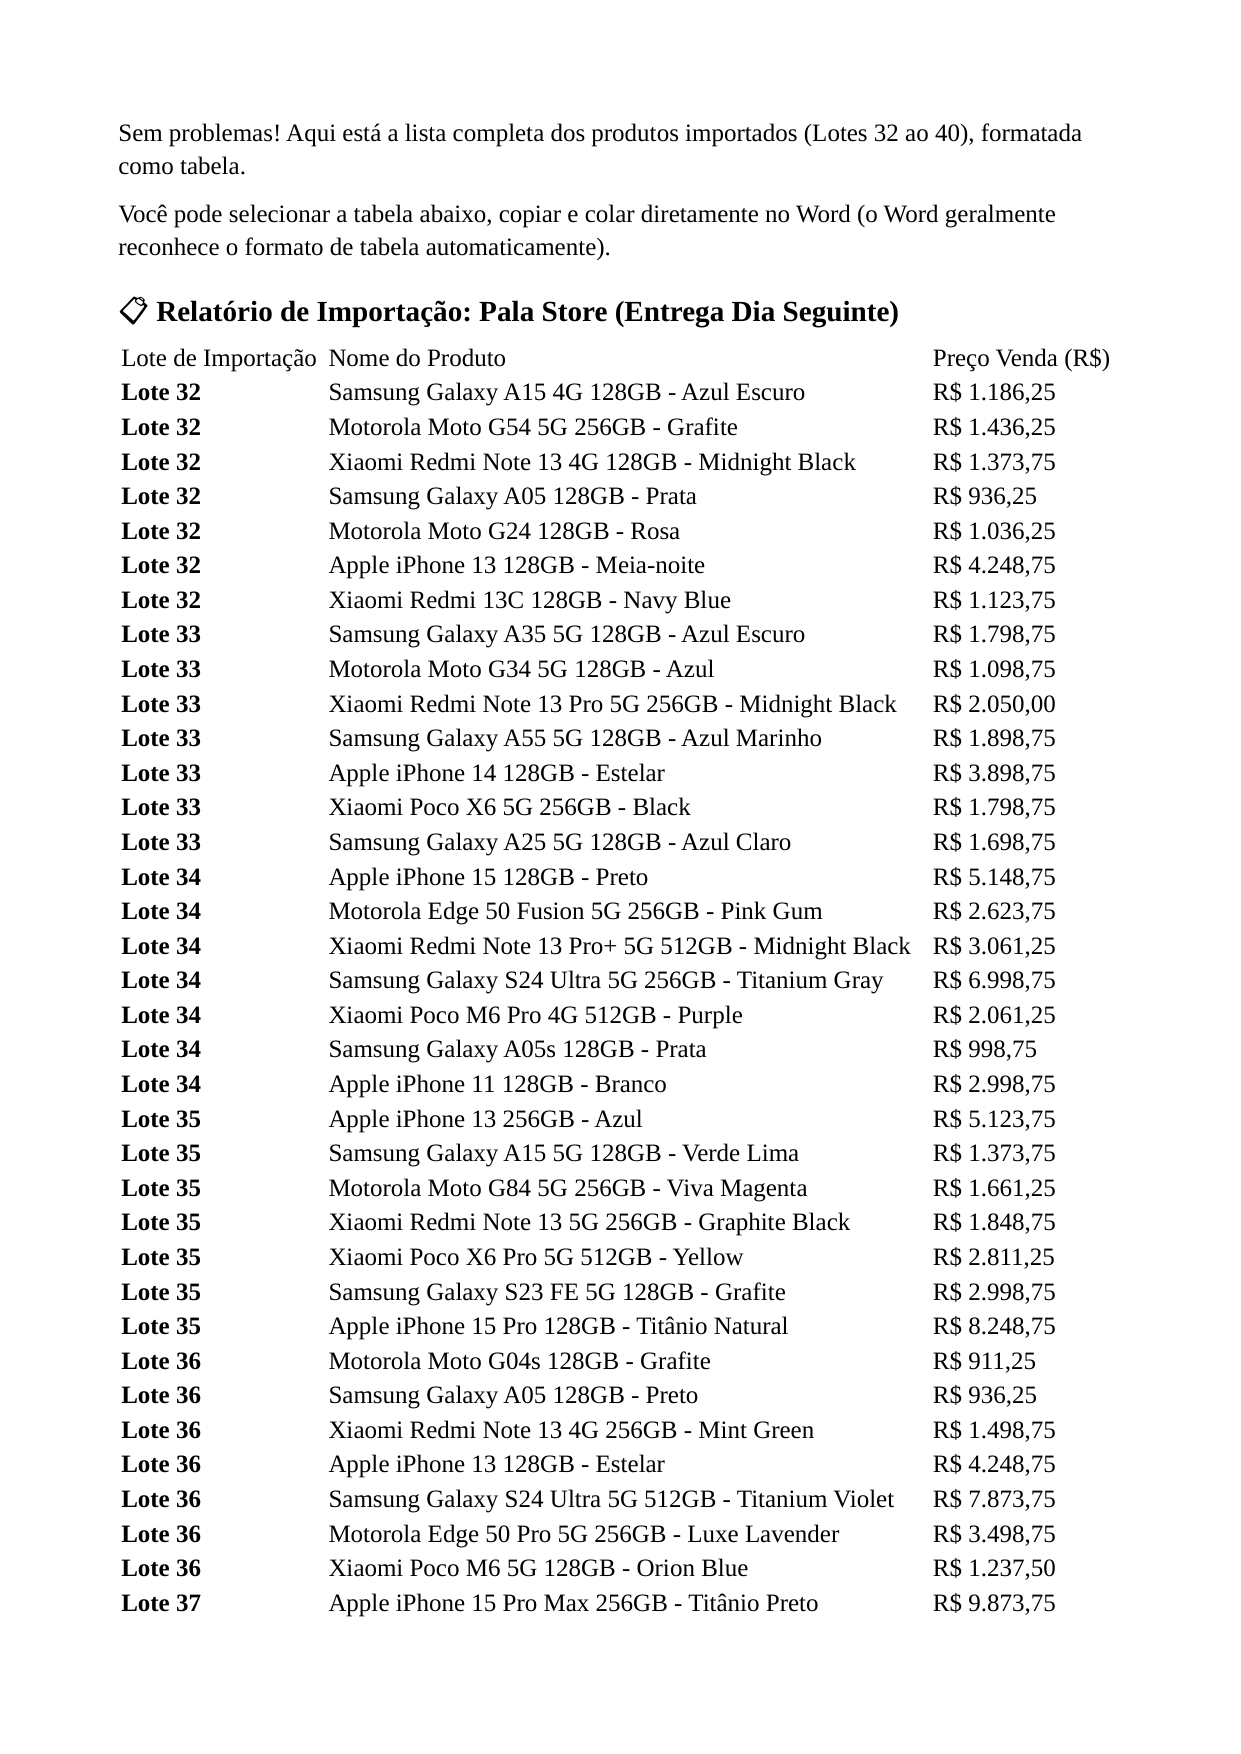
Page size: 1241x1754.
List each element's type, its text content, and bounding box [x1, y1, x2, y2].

table_cell Lote 32 [118, 478, 325, 513]
table_cell Samsung Galaxy A05 128GB - Preto [325, 1378, 930, 1412]
table_cell R$ 936,25 [930, 1378, 1122, 1412]
table_cell Lote 36 [118, 1447, 325, 1481]
table_cell Xiaomi Redmi Note 13 Pro 5G 256GB - Midnight Black [325, 686, 930, 720]
table_cell Lote 34 [118, 893, 325, 928]
table_cell Xiaomi Poco M6 5G 128GB - Orion Blue [325, 1550, 930, 1585]
table_cell Lote 35 [118, 1170, 325, 1204]
table_cell R$ 3.061,25 [930, 928, 1122, 962]
table_cell R$ 2.050,00 [930, 686, 1122, 720]
table_cell Samsung Galaxy S24 Ultra 5G 512GB - Titanium Violet [325, 1481, 930, 1516]
table_cell Lote 35 [118, 1205, 325, 1239]
table_cell Xiaomi Poco X6 5G 256GB - Black [325, 790, 930, 824]
table_cell Lote 32 [118, 444, 325, 478]
table_cell Apple iPhone 14 128GB - Estelar [325, 755, 930, 789]
table_cell R$ 5.123,75 [930, 1101, 1122, 1135]
table_cell Lote 32 [118, 409, 325, 444]
text Sem problemas! Aqui está a lista completa dos produtos importados (Lotes 32 ao 40), formatada como tabela. [118, 118, 1122, 180]
table_cell Lote 35 [118, 1308, 325, 1343]
table_cell Lote 32 [118, 513, 325, 547]
table_cell Lote 36 [118, 1343, 325, 1377]
table_cell Xiaomi Poco M6 Pro 4G 512GB - Purple [325, 997, 930, 1032]
table_cell Lote 34 [118, 859, 325, 893]
table_cell Motorola Moto G04s 128GB - Grafite [325, 1343, 930, 1377]
subtitle 📋 Relatório de Importação: Pala Store (Entrega Dia Seguinte) [118, 294, 1122, 327]
table_cell Lote 35 [118, 1101, 325, 1135]
table_cell Lote 36 [118, 1412, 325, 1447]
table_cell Lote 33 [118, 790, 325, 824]
table_cell Lote 34 [118, 1032, 325, 1066]
table_cell R$ 7.873,75 [930, 1481, 1122, 1516]
table_cell R$ 2.623,75 [930, 893, 1122, 928]
table_cell Lote 34 [118, 997, 325, 1032]
table_cell Lote 32 [118, 548, 325, 582]
table_cell R$ 2.811,25 [930, 1239, 1122, 1274]
table_cell Xiaomi Poco X6 Pro 5G 512GB - Yellow [325, 1239, 930, 1274]
table_cell Apple iPhone 13 128GB - Estelar [325, 1447, 930, 1481]
table_cell R$ 1.698,75 [930, 824, 1122, 859]
table_cell Apple iPhone 13 128GB - Meia-noite [325, 548, 930, 582]
table_cell Lote 36 [118, 1550, 325, 1585]
table_cell R$ 936,25 [930, 478, 1122, 513]
table_cell R$ 911,25 [930, 1343, 1122, 1377]
table_cell R$ 2.998,75 [930, 1274, 1122, 1308]
table_cell R$ 1.373,75 [930, 444, 1122, 478]
table_cell Samsung Galaxy S23 FE 5G 128GB - Grafite [325, 1274, 930, 1308]
table_cell R$ 1.186,25 [930, 375, 1122, 409]
table_cell R$ 1.798,75 [930, 790, 1122, 824]
table_cell Lote 35 [118, 1274, 325, 1308]
table_cell Samsung Galaxy A15 5G 128GB - Verde Lima [325, 1135, 930, 1170]
table_cell R$ 3.898,75 [930, 755, 1122, 789]
table_cell R$ 998,75 [930, 1032, 1122, 1066]
table_cell Lote 36 [118, 1481, 325, 1516]
table_cell Xiaomi Redmi Note 13 5G 256GB - Graphite Black [325, 1205, 930, 1239]
table_cell R$ 9.873,75 [930, 1585, 1122, 1619]
table_cell Samsung Galaxy A25 5G 128GB - Azul Claro [325, 824, 930, 859]
table_cell R$ 1.098,75 [930, 651, 1122, 686]
text Você pode selecionar a tabela abaixo, copiar e colar diretamente no Word (o Word geralmente reconhece o formato de tabela automaticamente). [118, 199, 1122, 261]
table_cell Lote 35 [118, 1239, 325, 1274]
table_cell Lote 33 [118, 651, 325, 686]
table_cell R$ 1.898,75 [930, 720, 1122, 755]
table_cell R$ 1.436,25 [930, 409, 1122, 444]
table_cell Samsung Galaxy A05 128GB - Prata [325, 478, 930, 513]
table_cell Apple iPhone 11 128GB - Branco [325, 1066, 930, 1101]
table_cell Samsung Galaxy A55 5G 128GB - Azul Marinho [325, 720, 930, 755]
table_cell Apple iPhone 15 128GB - Preto [325, 859, 930, 893]
table_cell Apple iPhone 15 Pro Max 256GB - Titânio Preto [325, 1585, 930, 1619]
table_cell Lote 37 [118, 1585, 325, 1619]
table_cell Samsung Galaxy A05s 128GB - Prata [325, 1032, 930, 1066]
table_cell R$ 1.661,25 [930, 1170, 1122, 1204]
table_cell R$ 1.123,75 [930, 582, 1122, 617]
table_cell Lote 34 [118, 963, 325, 997]
table_cell R$ 2.061,25 [930, 997, 1122, 1032]
table_cell Lote 33 [118, 824, 325, 859]
table_cell R$ 1.848,75 [930, 1205, 1122, 1239]
table_cell Lote 36 [118, 1378, 325, 1412]
table_cell Motorola Moto G34 5G 128GB - Azul [325, 651, 930, 686]
table_cell Xiaomi Redmi 13C 128GB - Navy Blue [325, 582, 930, 617]
table_cell Xiaomi Redmi Note 13 Pro+ 5G 512GB - Midnight Black [325, 928, 930, 962]
table_cell Motorola Edge 50 Pro 5G 256GB - Luxe Lavender [325, 1516, 930, 1550]
table_cell R$ 1.498,75 [930, 1412, 1122, 1447]
table_cell R$ 1.798,75 [930, 617, 1122, 651]
table_cell R$ 1.237,50 [930, 1550, 1122, 1585]
table_cell Lote 32 [118, 375, 325, 409]
table_cell Lote 32 [118, 582, 325, 617]
table_cell R$ 2.998,75 [930, 1066, 1122, 1101]
table_cell R$ 5.148,75 [930, 859, 1122, 893]
table_header Nome do Produto [325, 340, 930, 374]
table_cell Lote 34 [118, 928, 325, 962]
table_cell R$ 1.036,25 [930, 513, 1122, 547]
table_cell Samsung Galaxy A35 5G 128GB - Azul Escuro [325, 617, 930, 651]
table_cell Apple iPhone 15 Pro 128GB - Titânio Natural [325, 1308, 930, 1343]
table_cell Motorola Moto G84 5G 256GB - Viva Magenta [325, 1170, 930, 1204]
table_cell Xiaomi Redmi Note 13 4G 256GB - Mint Green [325, 1412, 930, 1447]
table_cell Lote 35 [118, 1135, 325, 1170]
table_cell R$ 8.248,75 [930, 1308, 1122, 1343]
table_cell R$ 1.373,75 [930, 1135, 1122, 1170]
table_cell R$ 4.248,75 [930, 548, 1122, 582]
table_header Lote de Importação [118, 340, 325, 374]
table_cell Motorola Edge 50 Fusion 5G 256GB - Pink Gum [325, 893, 930, 928]
table_cell R$ 4.248,75 [930, 1447, 1122, 1481]
table_cell R$ 3.498,75 [930, 1516, 1122, 1550]
table_cell Xiaomi Redmi Note 13 4G 128GB - Midnight Black [325, 444, 930, 478]
table_cell Lote 34 [118, 1066, 325, 1101]
table_cell Lote 33 [118, 720, 325, 755]
table_header Preço Venda (R$) [930, 340, 1122, 374]
table_cell Motorola Moto G24 128GB - Rosa [325, 513, 930, 547]
table_cell Lote 33 [118, 617, 325, 651]
table_cell Lote 33 [118, 755, 325, 789]
table_cell Samsung Galaxy A15 4G 128GB - Azul Escuro [325, 375, 930, 409]
table_cell Samsung Galaxy S24 Ultra 5G 256GB - Titanium Gray [325, 963, 930, 997]
table_cell Lote 36 [118, 1516, 325, 1550]
table_cell Motorola Moto G54 5G 256GB - Grafite [325, 409, 930, 444]
table_cell Apple iPhone 13 256GB - Azul [325, 1101, 930, 1135]
table_cell R$ 6.998,75 [930, 963, 1122, 997]
table_cell Lote 33 [118, 686, 325, 720]
